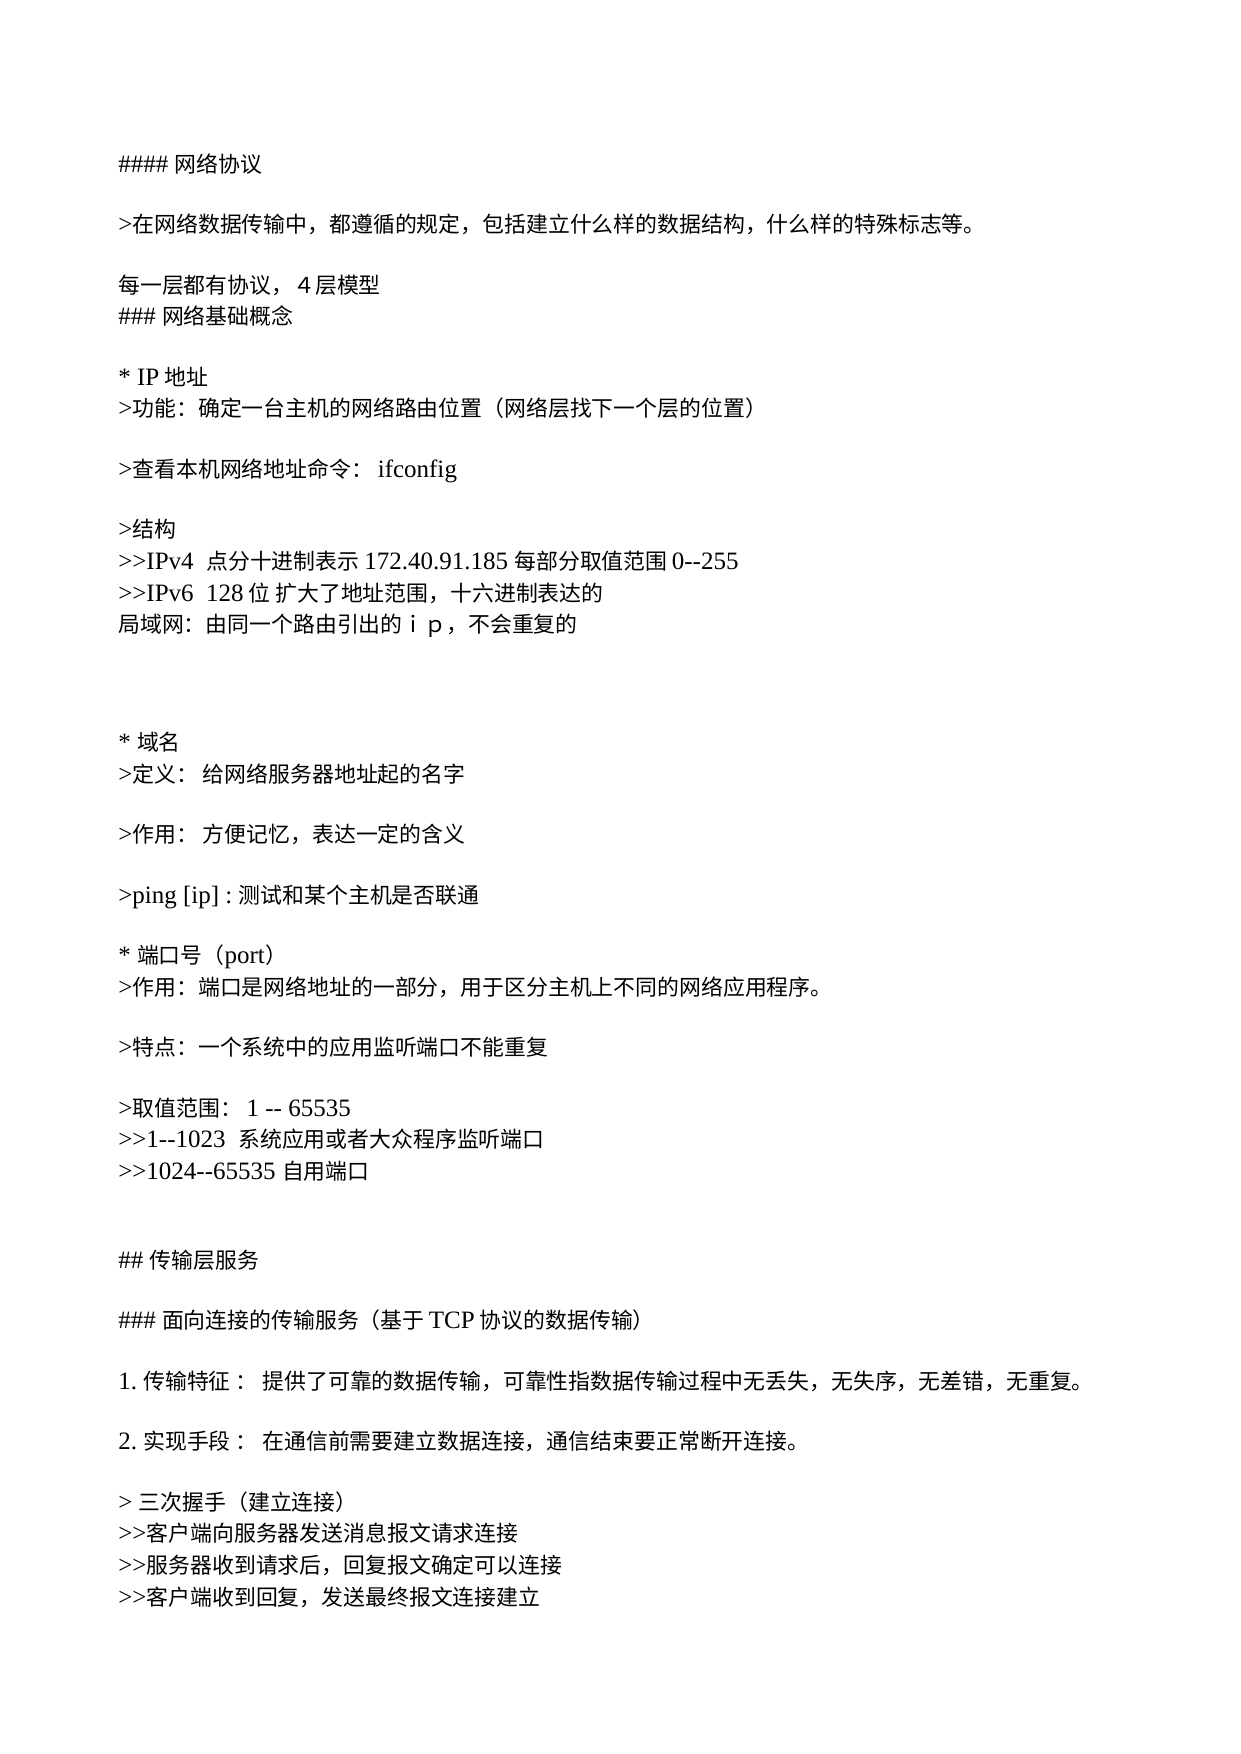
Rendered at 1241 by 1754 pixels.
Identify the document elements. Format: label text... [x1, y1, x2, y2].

text * 端口号（port） [118, 938, 1122, 970]
text >特点：一个系统中的应用监听端口不能重复 [118, 1030, 1122, 1062]
text >>服务器收到请求后，回复报文确定可以连接 [118, 1548, 1122, 1580]
text >定义： 给网络服务器地址起的名字 [118, 757, 1122, 788]
text 2. 实现手段 ： 在通信前需要建立数据连接，通信结束要正常断开连接。 [118, 1424, 1122, 1456]
text 1. 传输特征 ： 提供了可靠的数据传输，可靠性指数据传输过程中无丢失，无失序，无差错，无重复。 [118, 1364, 1122, 1396]
text >>客户端收到回复，发送最终报文连接建立 [118, 1580, 1122, 1611]
text >在网络数据传输中，都遵循的规定，包括建立什么样的数据结构，什么样的特殊标志等。 [118, 207, 1122, 239]
text >ping [ip] : 测试和某个主机是否联通 [118, 878, 1122, 909]
text #### 网络协议 [118, 147, 1122, 178]
text > 三次握手（建立连接） [118, 1485, 1122, 1516]
text >查看本机网络地址命令： ifconfig [118, 452, 1122, 483]
text >>IPv6 128位 扩大了地址范围，十六进制表达的 [118, 576, 1122, 607]
text >结构 [118, 512, 1122, 544]
text >>客户端向服务器发送消息报文请求连接 [118, 1516, 1122, 1548]
text * 域名 [118, 725, 1122, 757]
text >>1--1023 系统应用或者大众程序监听端口 [118, 1122, 1122, 1154]
text >作用：端口是网络地址的一部分，用于区分主机上不同的网络应用程序。 [118, 970, 1122, 1001]
text >>IPv4 点分十进制表示 172.40.91.185 每部分取值范围0--255 [118, 544, 1122, 576]
text >作用： 方便记忆，表达一定的含义 [118, 817, 1122, 849]
text ### 网络基础概念 [118, 299, 1122, 331]
text >功能：确定一台主机的网络路由位置（网络层找下一个层的位置） [118, 391, 1122, 423]
text >取值范围： 1 -- 65535 [118, 1091, 1122, 1122]
text ### 面向连接的传输服务（基于TCP协议的数据传输） [118, 1303, 1122, 1335]
text >>1024--65535 自用端口 [118, 1154, 1122, 1186]
text ## 传输层服务 [118, 1243, 1122, 1275]
text * IP地址 [118, 360, 1122, 391]
text 每一层都有协议，４层模型 [118, 268, 1122, 299]
text 局域网：由同一个路由引出的ｉｐ，不会重复的 [118, 607, 1122, 639]
